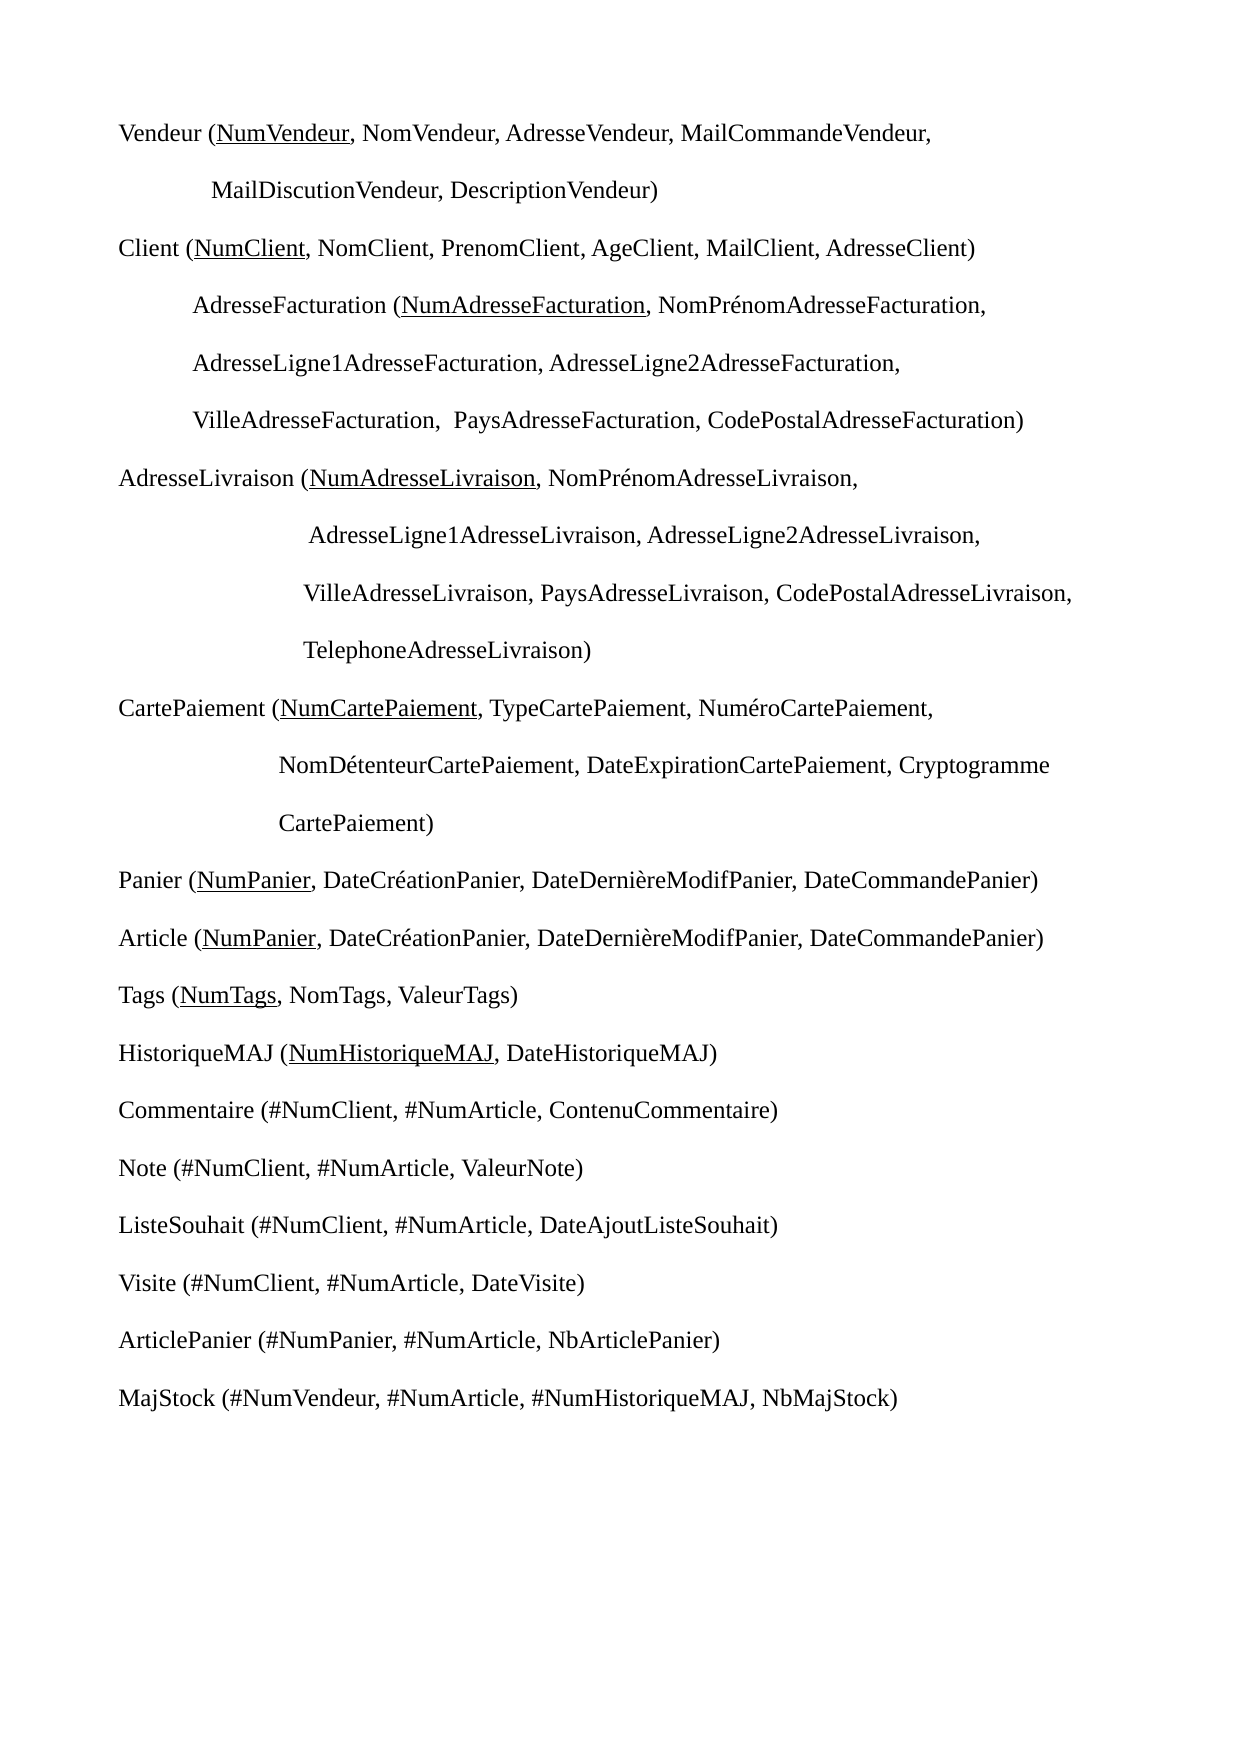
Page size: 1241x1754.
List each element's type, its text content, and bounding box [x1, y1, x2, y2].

text CartePaiement) [118, 808, 1122, 837]
text MajStock (#NumVendeur, #NumArticle, #NumHistoriqueMAJ, NbMajStock) [118, 1383, 1122, 1412]
text ListeSouhait (#NumClient, #NumArticle, DateAjoutListeSouhait) [118, 1211, 1122, 1239]
text AdresseFacturation (NumAdresseFacturation, NomPrénomAdresseFacturation, [118, 291, 1122, 319]
text Tags (NumTags, NomTags, ValeurTags) [118, 981, 1122, 1009]
text CartePaiement (NumCartePaiement, TypeCartePaiement, NuméroCartePaiement, [118, 693, 1122, 722]
text ArticlePanier (#NumPanier, #NumArticle, NbArticlePanier) [118, 1326, 1122, 1354]
text AdresseLigne1AdresseLivraison, AdresseLigne2AdresseLivraison, [118, 521, 1122, 549]
text TelephoneAdresseLivraison) [118, 636, 1122, 664]
text AdresseLivraison (NumAdresseLivraison, NomPrénomAdresseLivraison, [118, 463, 1122, 492]
text VilleAdresseFacturation, PaysAdresseFacturation, CodePostalAdresseFacturation) [118, 406, 1122, 434]
text NomDétenteurCartePaiement, DateExpirationCartePaiement, Cryptogramme [118, 751, 1122, 779]
text Visite (#NumClient, #NumArticle, DateVisite) [118, 1268, 1122, 1297]
text Note (#NumClient, #NumArticle, ValeurNote) [118, 1153, 1122, 1182]
text Panier (NumPanier, DateCréationPanier, DateDernièreModifPanier, DateCommandePanier) [118, 866, 1122, 894]
text AdresseLigne1AdresseFacturation, AdresseLigne2AdresseFacturation, [118, 348, 1122, 377]
text Commentaire (#NumClient, #NumArticle, ContenuCommentaire) [118, 1096, 1122, 1124]
text Article (NumPanier, DateCréationPanier, DateDernièreModifPanier, DateCommandePanier) [118, 923, 1122, 952]
text Client (NumClient, NomClient, PrenomClient, AgeClient, MailClient, AdresseClient) [118, 233, 1122, 262]
text VilleAdresseLivraison, PaysAdresseLivraison, CodePostalAdresseLivraison, [118, 578, 1122, 607]
text Vendeur (NumVendeur, NomVendeur, AdresseVendeur, MailCommandeVendeur, [118, 118, 1122, 147]
text MailDiscutionVendeur, DescriptionVendeur) [118, 176, 1122, 204]
text HistoriqueMAJ (NumHistoriqueMAJ, DateHistoriqueMAJ) [118, 1038, 1122, 1067]
